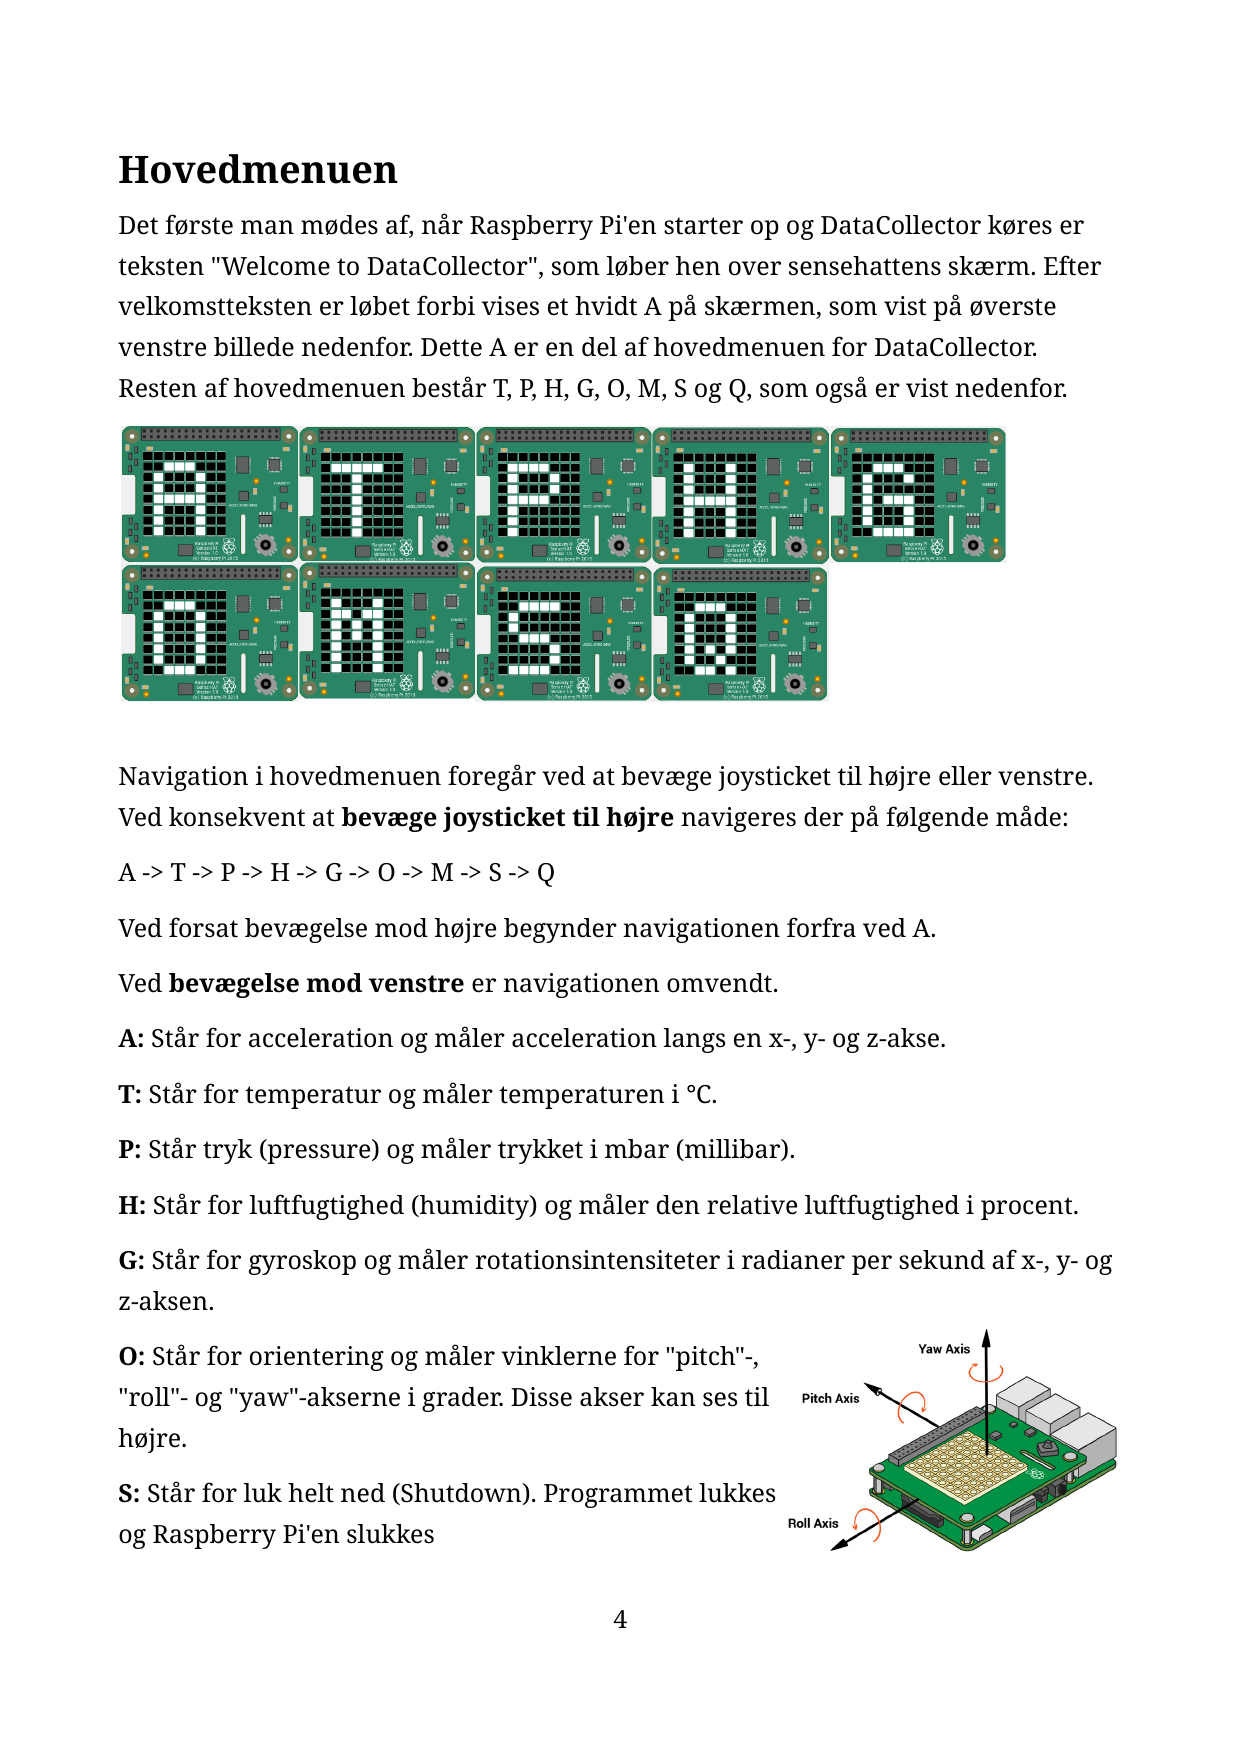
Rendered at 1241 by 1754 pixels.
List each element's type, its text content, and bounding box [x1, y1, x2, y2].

text O: Står for orientering og måler vinklerne for "pitch"-, "roll"- og "yaw"-akserne i grader. Disse akser kan ses til højre. [118, 1339, 778, 1455]
subtitle Hovedmenuen [118, 143, 1122, 195]
text A -> T -> P -> H -> G -> O -> M -> S -> Q [118, 855, 1122, 889]
text Ved forsat bevægelse mod højre begynder navigationen forfra ved A. [118, 910, 1122, 944]
text P: Står tryk (pressure) og måler trykket i mbar (millibar). [118, 1132, 1122, 1166]
text Navigation i hovedmenuen foregår ved at bevæge joysticket til højre eller venstre. Ved konsekvent at bevæge joysticket til højre navigeres der på følgende måde: [118, 758, 1122, 833]
text Det første man mødes af, når Raspberry Pi'en starter op og DataCollector køres er teksten "Welcome to DataCollector", som løber hen over sensehattens skærm. Efter velkomstteksten er løbet forbi vises et hvidt A på skærmen, som vist på øverste venstre billede nedenfor. Dette A er en del af hovedmenuen for DataCollector. Resten af hovedmenuen består T, P, H, G, O, M, S og Q, som også er vist nedenfor. [118, 207, 1122, 405]
text Ved bevægelse mod venstre er navigationen omvendt. [118, 966, 1122, 1000]
text H: Står for luftfugtighed (humidity) og måler den relative luftfugtighed i procent. [118, 1187, 1122, 1221]
text T: Står for temperatur og måler temperaturen i ℃. [118, 1076, 1122, 1111]
picture [778, 1321, 1123, 1559]
picture [121, 426, 1007, 702]
text A: Står for acceleration og måler acceleration langs en x-, y- og z-akse. [118, 1021, 1122, 1055]
text G: Står for gyroskop og måler rotationsintensiteter i radianer per sekund af x-, y- og z-aksen. [118, 1243, 1122, 1318]
text S: Står for luk helt ned (Shutdown). Programmet lukkes og Raspberry Pi'en slukkes [118, 1476, 778, 1551]
